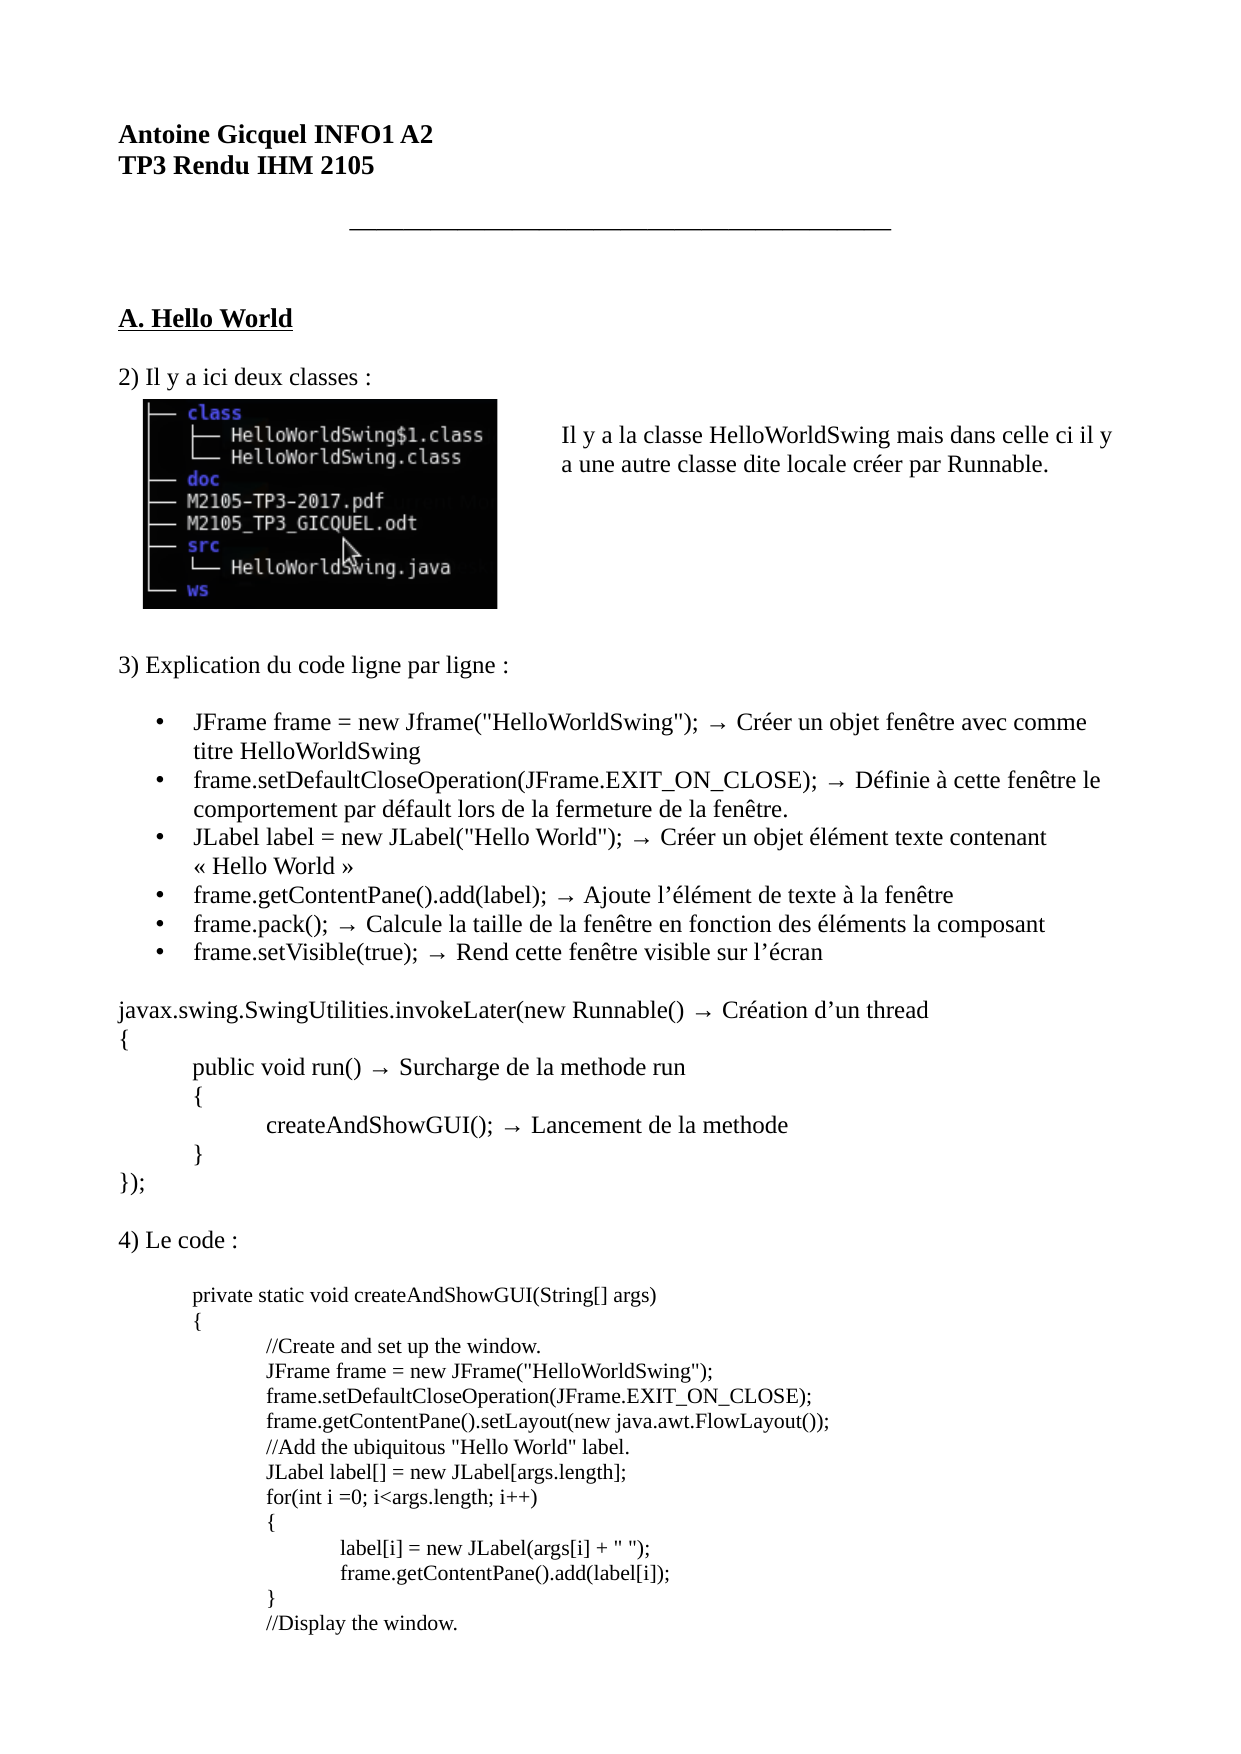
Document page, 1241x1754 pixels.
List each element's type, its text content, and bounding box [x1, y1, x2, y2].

text frame.getContentPane().setLayout(new java.awt.FlowLayout()); [118, 1408, 1122, 1434]
text { [118, 1308, 1122, 1333]
text 3) Explication du code ligne par ligne : [118, 650, 1122, 679]
text A. Hello World [118, 303, 1122, 334]
text { [118, 1509, 1122, 1534]
text JLabel label[] = new JLabel[args.length]; [118, 1459, 1122, 1484]
text ———————————————————— [118, 212, 1122, 243]
text } [118, 1139, 1122, 1167]
list frame.setDefaultCloseOperation(JFrame.EXIT_ON_CLOSE); → Définie à cette fenêtre le comportement par défault lors de la fermeture de la fenêtre. [156, 765, 1122, 822]
text 2) Il y a ici deux classes : [118, 362, 1122, 391]
text //Display the window. [118, 1610, 1122, 1635]
text public void run() → Surcharge de la methode run [118, 1052, 1122, 1081]
text }); [118, 1167, 1122, 1196]
text private static void createAndShowGUI(String[] args) [118, 1282, 1122, 1308]
text label[i] = new JLabel(args[i] + " "); [118, 1534, 1122, 1560]
text Il y a la classe HelloWorldSwing mais dans celle ci il y a une autre classe dite locale créer par Runnable. [498, 420, 1122, 477]
text javax.swing.SwingUtilities.invokeLater(new Runnable() → Création d’un thread [118, 995, 1122, 1024]
text frame.getContentPane().add(label[i]); [118, 1560, 1122, 1585]
list frame.getContentPane().add(label); → Ajoute l’élément de texte à la fenêtre [156, 880, 1122, 909]
list JFrame frame = new Jframe("HelloWorldSwing"); → Créer un objet fenêtre avec comme titre HelloWorldSwing [156, 707, 1122, 765]
text 4) Le code : [118, 1225, 1122, 1254]
list JLabel label = new JLabel("Hello World"); → Créer un objet élément texte contenant « Hello World » [156, 822, 1122, 880]
list frame.pack(); → Calcule la taille de la fenêtre en fonction des éléments la composant [156, 909, 1122, 937]
text { [118, 1081, 1122, 1110]
text { [118, 1024, 1122, 1052]
text createAndShowGUI(); → Lancement de la methode [118, 1110, 1122, 1139]
text //Add the ubiquitous "Hello World" label. [118, 1434, 1122, 1459]
list frame.setVisible(true); → Rend cette fenêtre visible sur l’écran [156, 937, 1122, 966]
picture [142, 399, 498, 609]
text } [118, 1585, 1122, 1610]
text TP3 Rendu IHM 2105 [118, 149, 1122, 180]
text JFrame frame = new JFrame("HelloWorldSwing"); [118, 1358, 1122, 1383]
text //Create and set up the window. [118, 1333, 1122, 1358]
text for(int i =0; i<args.length; i++) [118, 1484, 1122, 1509]
text frame.setDefaultCloseOperation(JFrame.EXIT_ON_CLOSE); [118, 1383, 1122, 1408]
text Antoine Gicquel INFO1 A2 [118, 118, 1122, 149]
